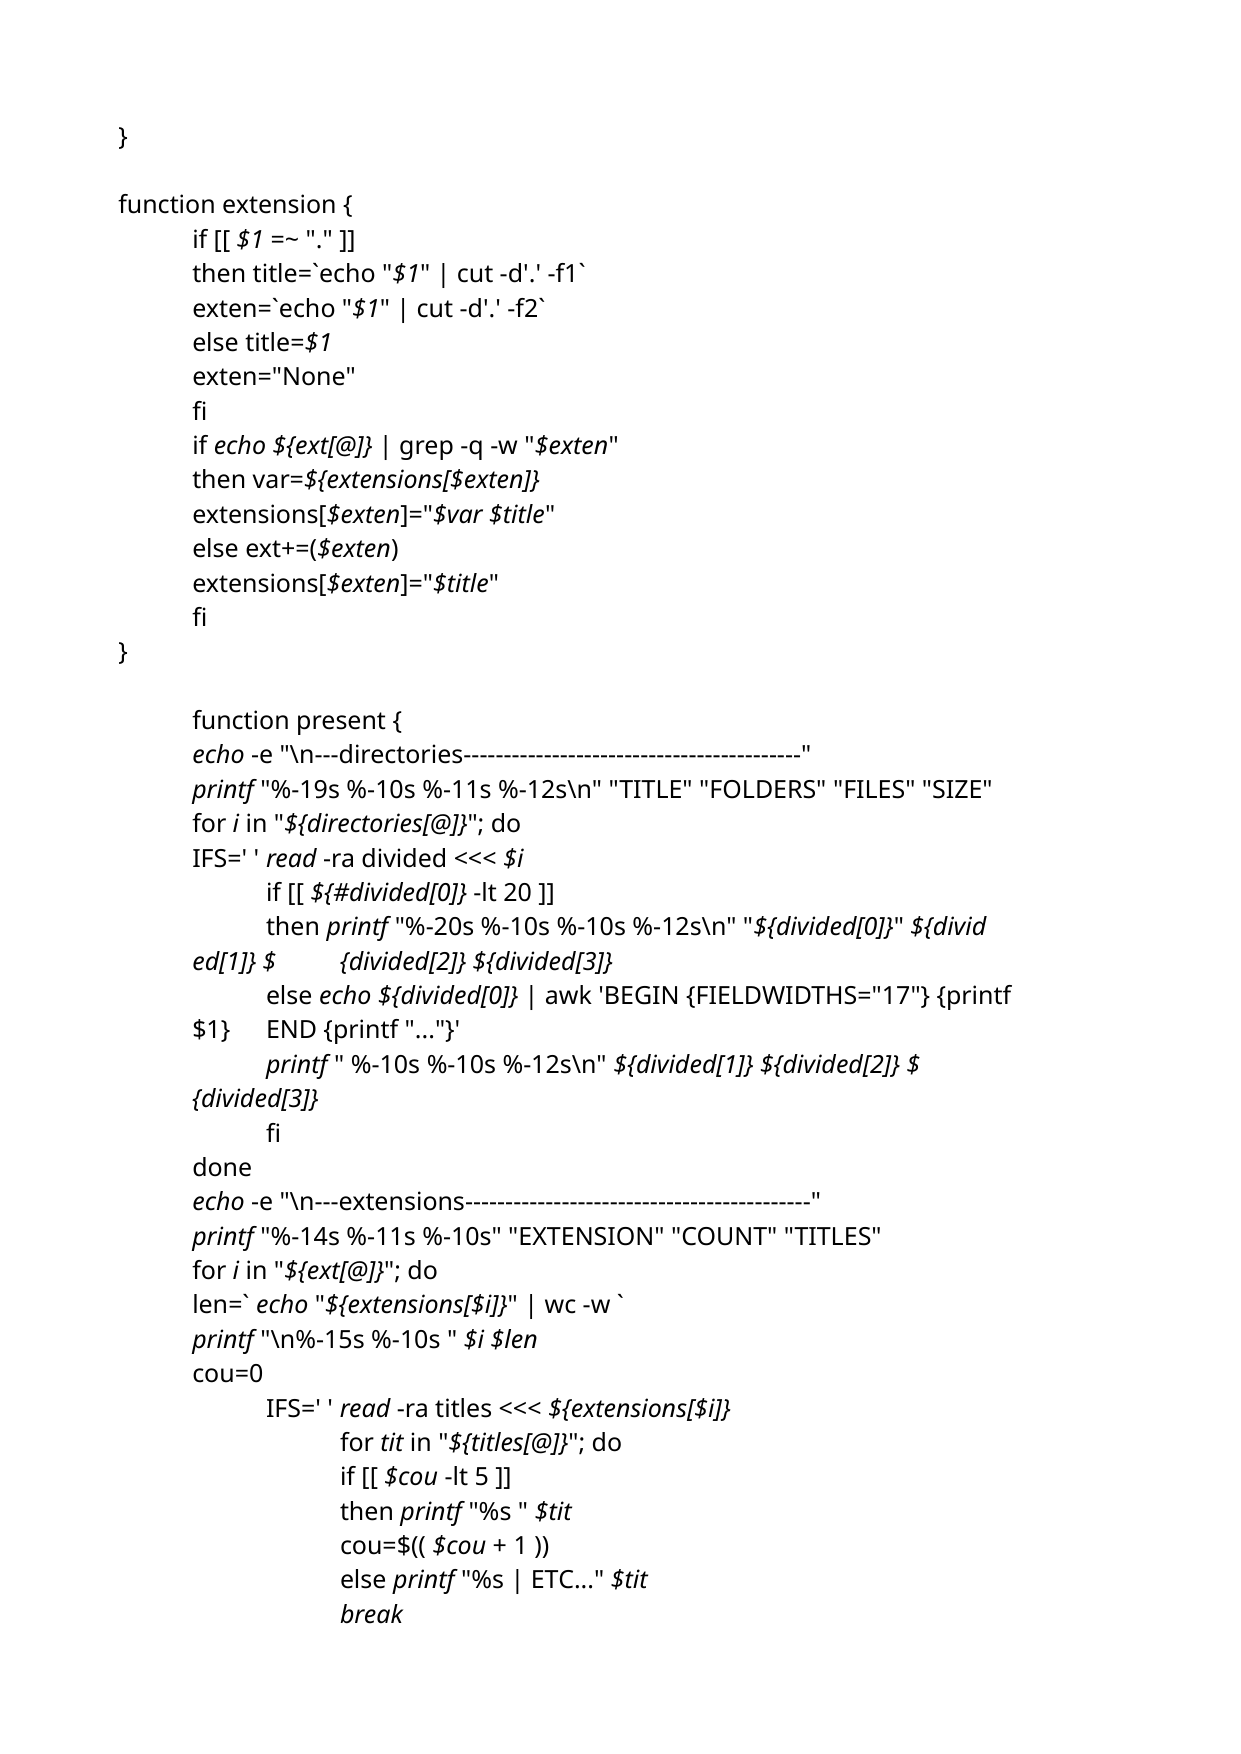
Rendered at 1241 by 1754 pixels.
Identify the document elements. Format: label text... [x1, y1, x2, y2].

text else echo ${divided[0]} | awk 'BEGIN {FIELDWIDTHS="17"} {printf $1} END {printf "..."}' [118, 977, 1122, 1046]
text cou=0 [118, 1356, 1122, 1390]
text printf "%-19s %-10s %-11s %-12s\n" "TITLE" "FOLDERS" "FILES" "SIZE" [118, 771, 1122, 806]
text extensions[$exten]="$var $title" [118, 496, 1122, 531]
text else printf "%s | ETC..." $tit [118, 1562, 1122, 1596]
text then var=${extensions[$exten]} [118, 462, 1122, 496]
text if echo ${ext[@]} | grep -q -w "$exten" [118, 427, 1122, 462]
text fi [118, 599, 1122, 634]
text fi [118, 1115, 1122, 1149]
text if [[ $cou -lt 5 ]] [118, 1459, 1122, 1493]
text extensions[$exten]="$title" [118, 565, 1122, 599]
text } [118, 634, 1122, 668]
text IFS=' ' read -ra titles <<< ${extensions[$i]} [118, 1390, 1122, 1424]
text break [118, 1596, 1122, 1631]
text for i in "${directories[@]}"; do [118, 806, 1122, 840]
text else ext+=($exten) [118, 531, 1122, 565]
text echo -e "\n---extensions-------------------------------------------" [118, 1184, 1122, 1218]
text else title=$1 [118, 324, 1122, 359]
text IFS=' ' read -ra divided <<< $i [118, 840, 1122, 874]
text function extension { [118, 187, 1122, 221]
text } [118, 118, 1122, 152]
text printf "%-14s %-11s %-10s" "EXTENSION" "COUNT" "TITLES" [118, 1218, 1122, 1252]
text exten="None" [118, 359, 1122, 393]
text printf " %-10s %-10s %-12s\n" ${divided[1]} ${divided[2]} $ {divided[3]} [118, 1046, 1122, 1115]
text len=` echo "${extensions[$i]}" | wc -w ` [118, 1287, 1122, 1321]
text function present { [118, 702, 1122, 737]
text for i in "${ext[@]}"; do [118, 1252, 1122, 1287]
text then title=`echo "$1" | cut -d'.' -f1` [118, 256, 1122, 290]
text exten=`echo "$1" | cut -d'.' -f2` [118, 290, 1122, 324]
text echo -e "\n---directories------------------------------------------" [118, 737, 1122, 771]
text fi [118, 393, 1122, 427]
text for tit in "${titles[@]}"; do [118, 1424, 1122, 1459]
text then printf "%-20s %-10s %-10s %-12s\n" "${divided[0]}" ${divid ed[1]} $ {divided[2]} ${divided[3]} [118, 909, 1122, 977]
text then printf "%s " $tit [118, 1493, 1122, 1527]
text if [[ $1 =~ "." ]] [118, 221, 1122, 256]
text cou=$(( $cou + 1 )) [118, 1527, 1122, 1562]
text done [118, 1149, 1122, 1184]
text printf "\n%-15s %-10s " $i $len [118, 1321, 1122, 1356]
text if [[ ${#divided[0]} -lt 20 ]] [118, 874, 1122, 909]
